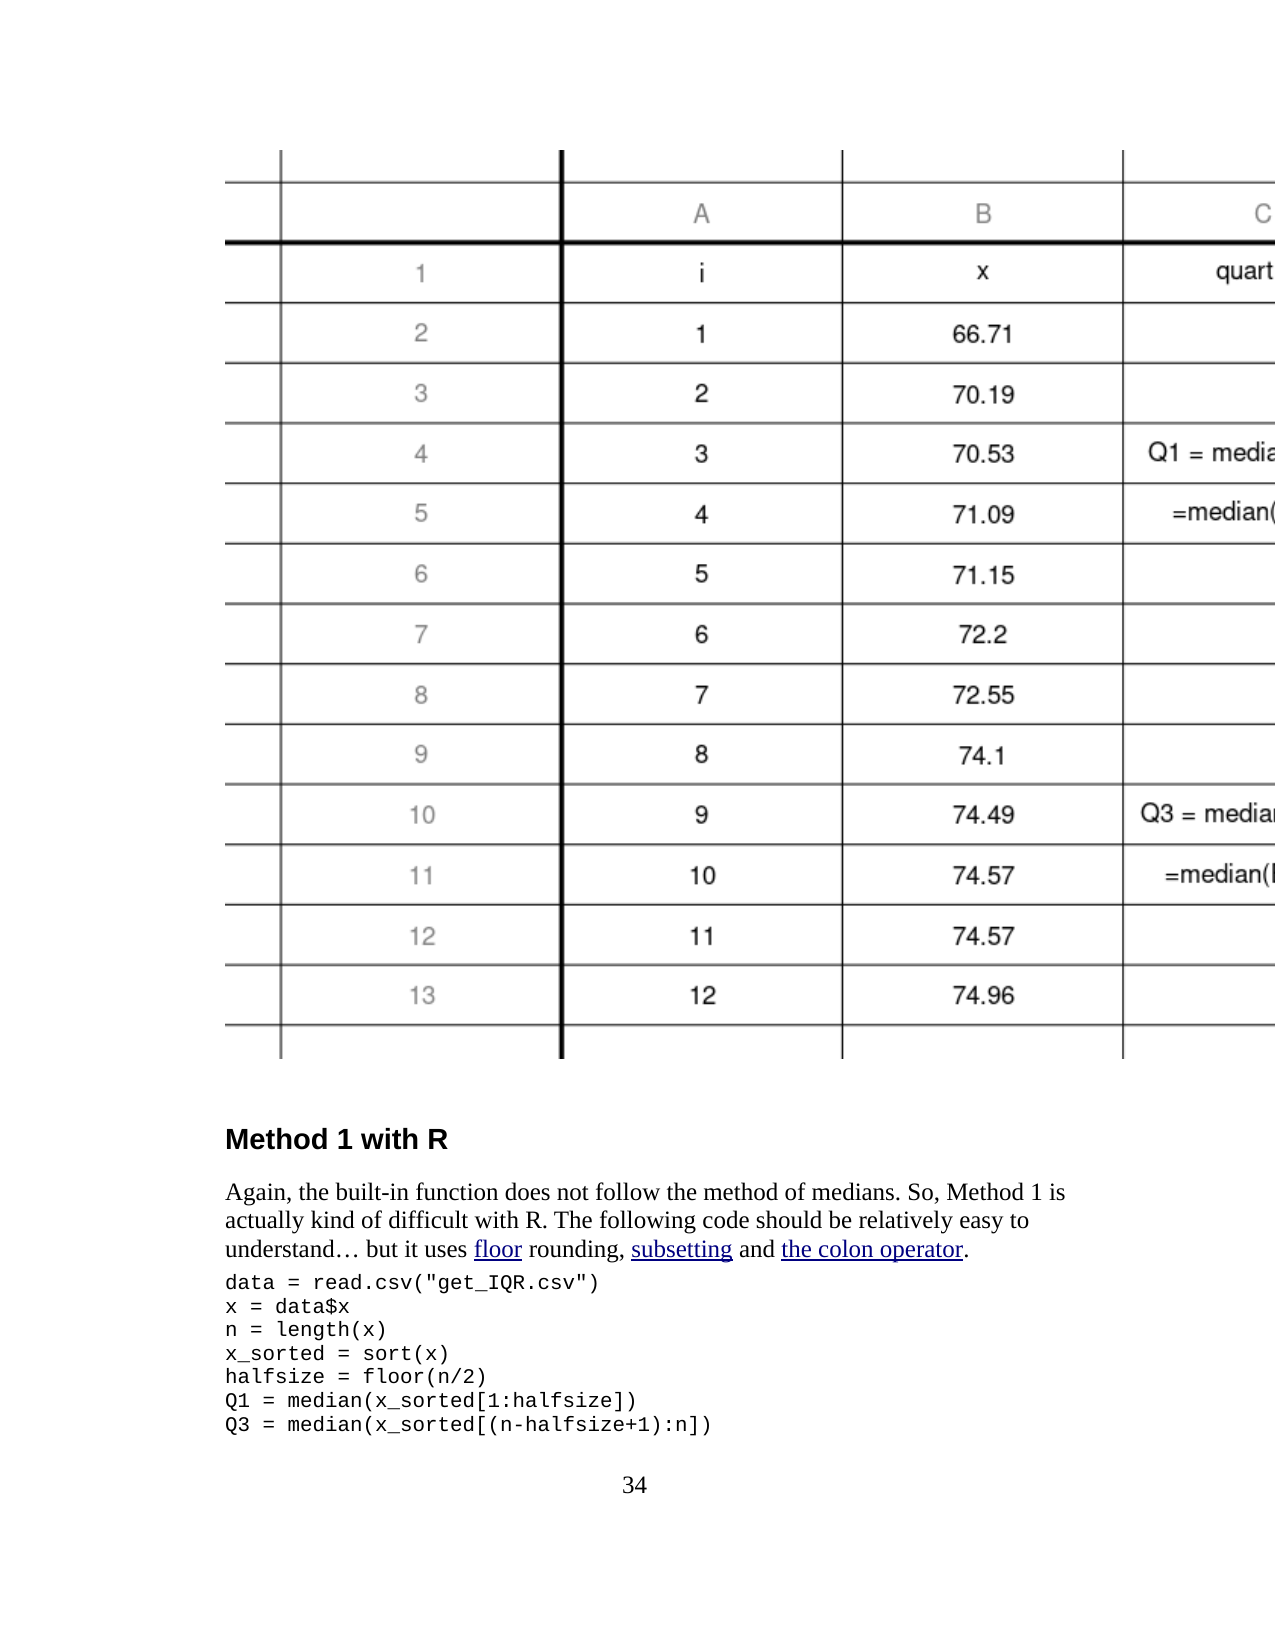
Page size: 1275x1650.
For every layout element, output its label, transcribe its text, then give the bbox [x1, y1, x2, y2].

list Again, the built-in function does not follow the method of medians. So, Method 1 is actually kind of difficult with R. The following code should be relatively easy to understand… but it uses floor rounding, subsetting and the colon operator. [187, 1177, 1125, 1263]
list x = data$x [187, 1296, 1125, 1319]
list halfsize = floor(n/2) [187, 1367, 1125, 1390]
list Q3 = median(x_sorted[(n-halfsize+1):n]) [187, 1414, 1125, 1437]
list Q1 = median(x_sorted[1:halfsize]) [187, 1390, 1125, 1414]
subtitle Method 1 with R [187, 1122, 1125, 1155]
picture [225, 150, 1275, 1059]
list data = read.csv("get_IQR.csv") [187, 1272, 1125, 1296]
list n = length(x) [187, 1319, 1125, 1343]
list x_sorted = sort(x) [187, 1343, 1125, 1367]
